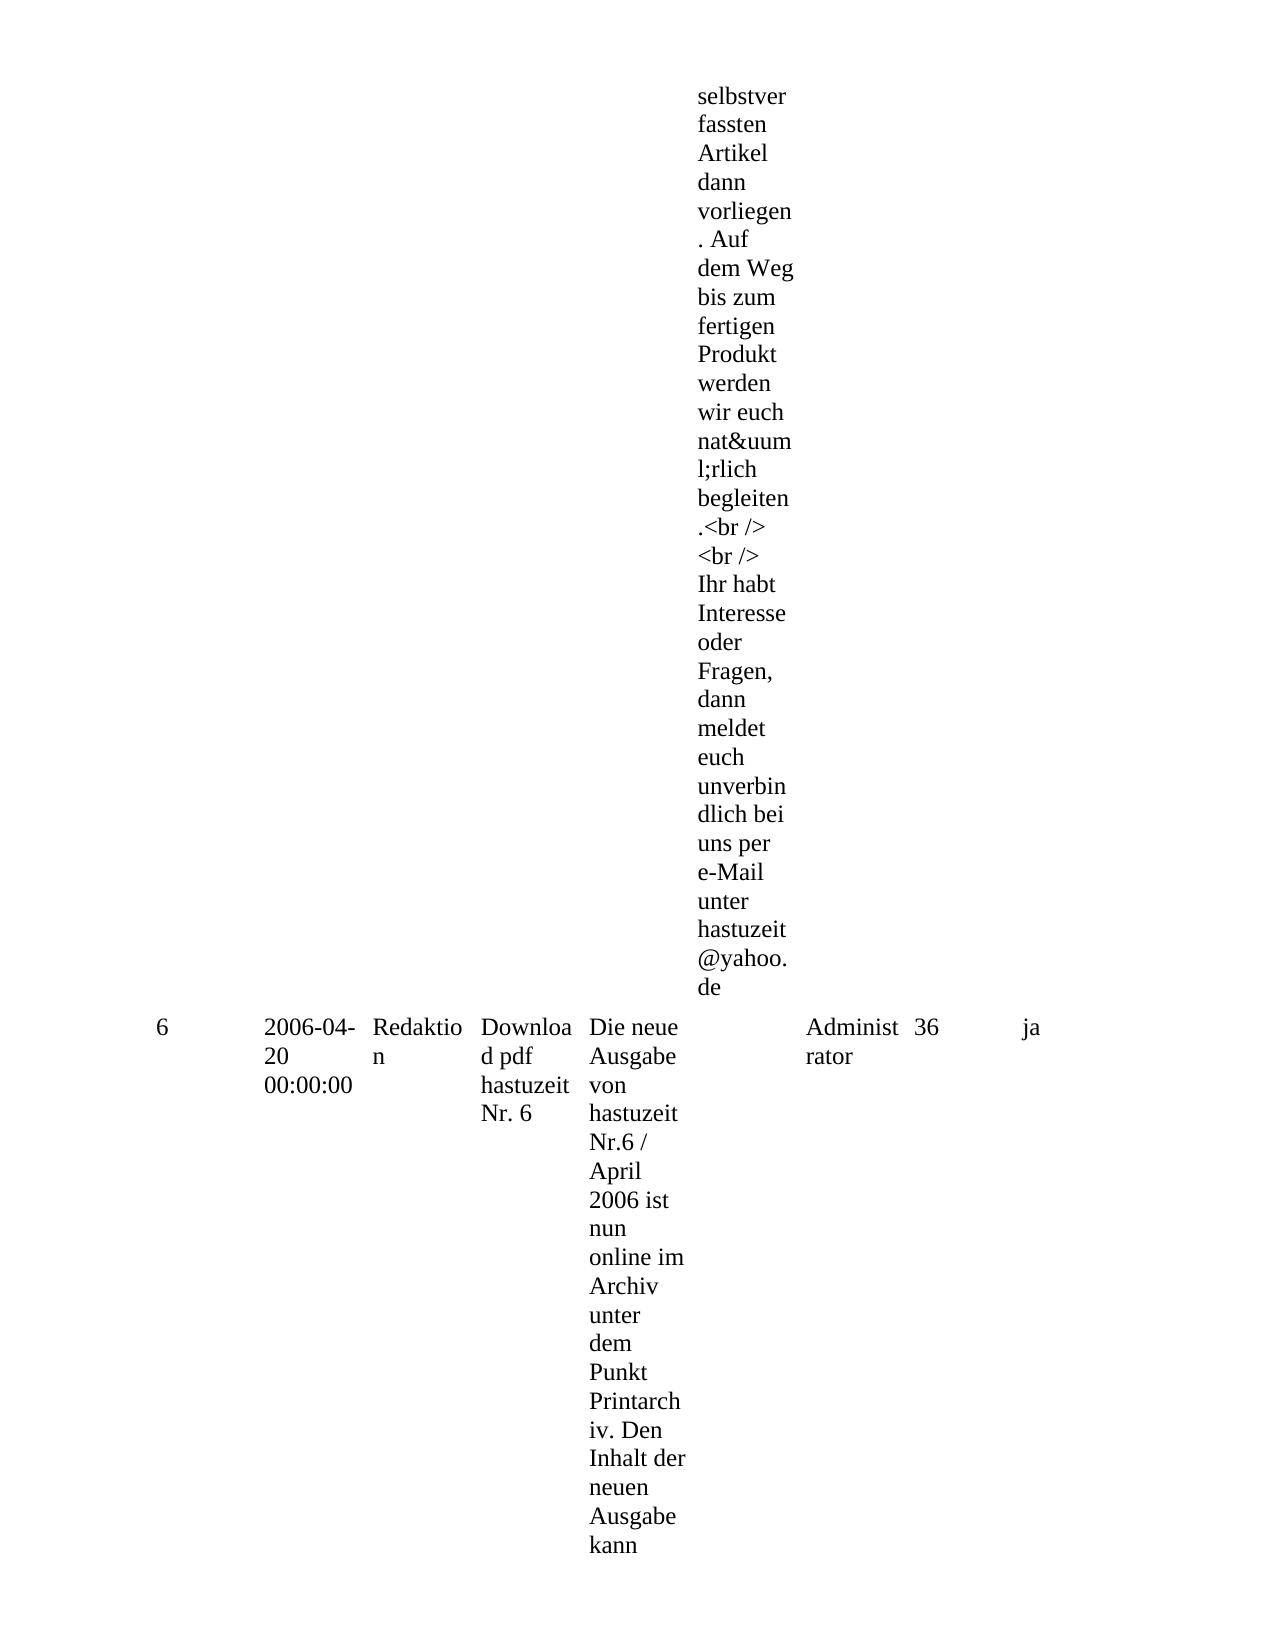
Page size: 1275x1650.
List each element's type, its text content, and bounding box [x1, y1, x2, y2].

table_cell [367, 75, 475, 1006]
table_cell 2006-04-20 00:00:00 [258, 1006, 367, 1564]
table_cell [583, 75, 692, 1006]
table_cell [150, 75, 258, 1006]
table_cell [1017, 75, 1125, 1006]
table_cell ja [1017, 1006, 1125, 1564]
table_cell [908, 75, 1017, 1006]
table_cell [692, 1006, 800, 1564]
table_cell [475, 75, 583, 1006]
table_cell Administrator [800, 1006, 908, 1564]
table_cell 6 [150, 1006, 258, 1564]
table_cell Download pdf hastuzeit Nr. 6 [475, 1006, 583, 1564]
table_cell 36 [908, 1006, 1017, 1564]
table_cell [800, 75, 908, 1006]
table_cell Die neue Ausgabe von hastuzeit Nr.6 / April 2006 ist nun online im Archiv unter dem Punkt Printarchiv. Den Inhalt der neuen Ausgabe kann [583, 1006, 692, 1564]
table_cell selbstverfassten Artikel dann vorliegen. Auf dem Weg bis zum fertigen Produkt werden wir euch nat&uuml;rlich begleiten.<br /> <br /> Ihr habt Interesse oder Fragen, dann meldet euch unverbindlich bei uns per e-Mail unter hastuzeit@yahoo.de [692, 75, 800, 1006]
table_cell [258, 75, 367, 1006]
table_cell Redaktion [367, 1006, 475, 1564]
